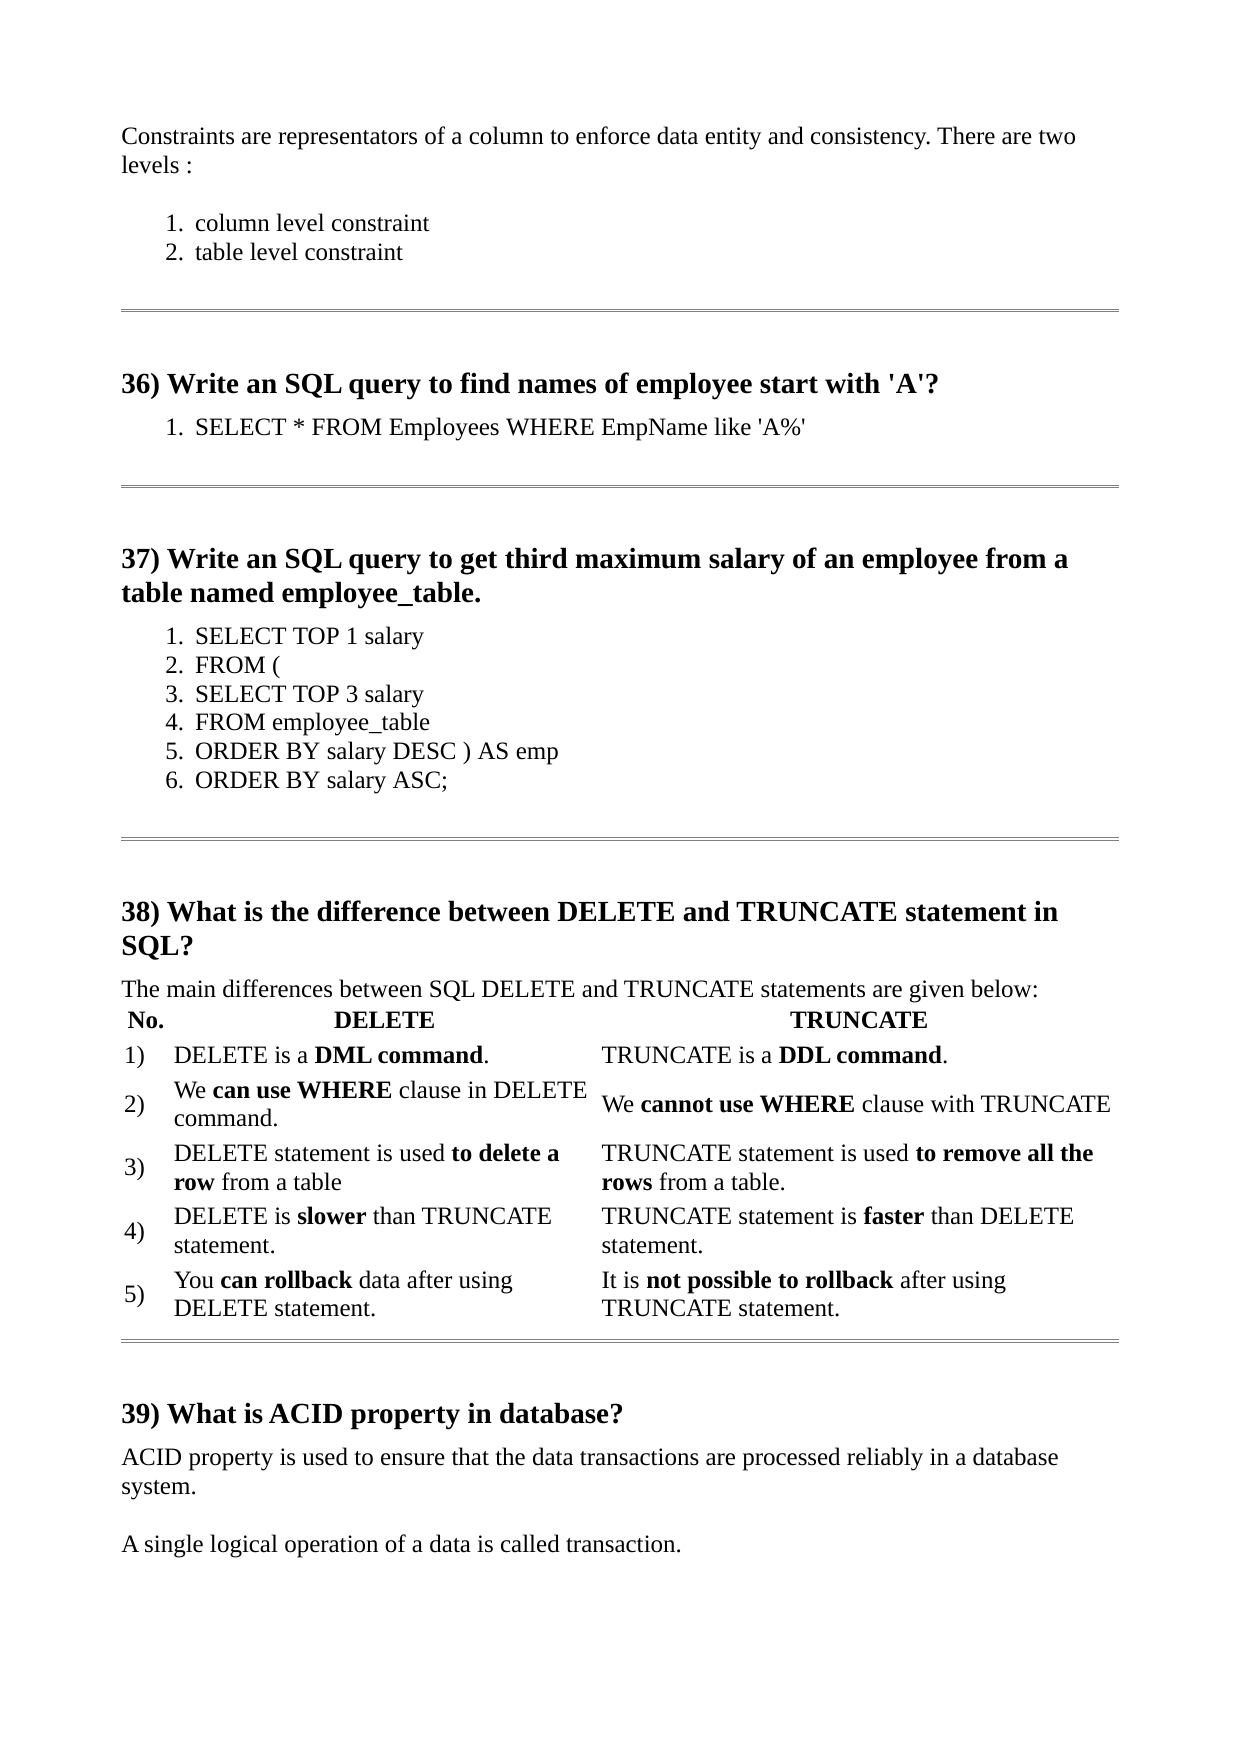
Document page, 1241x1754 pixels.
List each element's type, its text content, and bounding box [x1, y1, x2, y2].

table_header SQL Interview Questions There is given sql interview questions and answers that has been asked in many companies. For PL/SQL interview questions, visit our next page. 1) What is SQL? SQL stands for structured query language. It is a database language used for database creation, deletion, fetching rows and modifying rows etc. sometimes it is pronounced as se-qwell. 2) When SQL appeared? It appeared in 1974. 3) What are the usages of SQL? To execute queries against a database To retrieve data from a database To inserts records in a database To updates records in a database To delete records from a database To create new databases To create new tables in a database To create views in a database 4) Does SQL support programming? No, SQL doesn't have loop or Conditional statement. It is used like commanding language to access databases. 5) What are the subsets of SQL? Data definition language (DDL) Data manipulation language (DML) Data control language (DCL) 6) What is data definition language? Data definition language(DDL) allows you to CREATE, ALTER and DELETE database objects such as schema, tables, view, sequence etc. 7) What is data manipulation language? Data manipulation language makes user able to access and manipulate data. It is used to perform following operations. Insert data into database Retrieve data from the database Update data in the database Delete data from the database 8) What is data control language? Data control language allows you to control access to the database. It includes two commands GRANT and REVOKE. GRANT: to grant specific user to perform specific task. REVOKE: to cancel previously denied or granted permissions. 9) What are tables and fields in database? A table is a set of organized data. It has columns and rows. Columns can be categorized as vertical, and Rows are horizontal. A table contains specified number of column called fields but can have any number of rows which is known as record. 10) What is a primary key? A primary key is a combination of fields which uniquely specify a row. This is a special kind of unique key. Primary key values cannot be NULL. 11) What is a foreign key? A foreign key is specified as a key which is related to the primary key of another table. Relationship needs to be created between two tables by referencing foreign key with the primary key of another table. 12) What is a unique key? A Unique key constraint uniquely identifies each record in the database. This provides uniqueness for the column or set of columns. 13) What are the type of operators available in SQL? Arithmetic operators Logical operators Comparison operator 14) What is view in SQL? A view is a virtual table which contains a subset of data within a table. Views are not virtually present, and it takes less space to store. View can have data of one or more tables combined, and it is depending on the relationship. 15) What is an Index in SQL? Index is used to increase the performance and allow faster retrieval of records from the table. An index creates an entry for each value and it will be faster to retrieve data. 16) Which are the different types of indexes in SQL? There are three types of Indexes in SQL: Unique Index Clustered Index NonClustered Index 17) What is Unique Index? Unique Index: This indexing does not allow the field to have duplicate values if the column is unique indexed. Unique index can be applied automatically when primary key is defined. 18) What is Clustered Index in SQl? Clustered Index: The clustered index is used to reorder the physical order of the table and search based on the key values. Each table can have only one clustered index. 19) What is NonClustered Index in SQL? NonClustered Index: NonClustered Index does not alter the physical order of the table and maintains logical order of data. Each table can have 999 non-clustered indexes. 20) What is the difference between SQL, MySQL and SQL Server? SQL or Structured Query Language is a language which is used to communicate with a relational database. It provides a way to manipulate and create databases. On the other hand, MySQL and Microsoft's SQL Server both are relational database management systems that use SQL as their standard relational database language. 21) What is the difference between SQL and PL/SQL? SQL or Structured Query Language is a language which is used to communicate with a relational database. It provides a way to manipulate and create databases. On the other hand, PL/SQL is a dialect of SQL which is used to enhance the capabilities of SQL. It was developed by Oracle Corporation in the early 90's. It adds procedural features of programming languages in SQL. 22) Is it possible to sort a column using a column alias? Yes. You can use column alias in the ORDER BY clause for sorting. 23) What is the difference between clustered and non clustered index in SQL? There are mainly two type of indexes in SQL, Clustered index and non clustered index. The differences between these two indexes is very important from SQL performance perspective. One table can have only one clustered index but it can have many non clustered index.(approximately 250). clustered index determines how data is stored physically in table. Actually clustered index stores data in cluster, related data is stored together so it makes simple to retrieve data. reading from a clustered index is much faster than reading from non clustered index from the same table. clustered index sort and store data rows in the table or view based on their key value, while non cluster have a structure separate from the data row. 24) What is the SQL query to display current date? There is a built in function in SQL called GetDate() which is used to return current timestamp. 25) Which are the most commonly used SQL joins? Most commonly used SQL joins are INNER JOIN and (left/right) OUTER JOIN. 26) What are the different types of joins in SQL? Joins are used to merge two tables or retrieve data from tables. It depends on the relationship between tables. Following are the most commonly used joins in SQL: Inner Join Right Join Left Join Full Join 27) What is Inner Join in SQL? Inner join: Inner join returns rows when there is at least one match of rows between the tables. 28) What is Right Join in SQL? Right Join: Right join is used to retrieve rows which are common between the tables and all rows of Right hand side table. It returns all the rows from the right hand side table even though there are no matches in the left hand side table. 29) What is Left Join in SQL? Left Join: Left join is used to retrieve rows which are common between the tables and all rows of Left hand side table. It returns all the rows from Left hand side table even though there are no matches in the Right hand side table. 30) What is Full Join in SQL? Full Join: Full join return rows when there are matching rows in any one of the tables. This means, it returns all the rows from the left hand side table and all the rows from the right hand side table. 31) What is "TRIGGER" in SQL? Trigger allows you to execute a batch of SQL code when an insert, update or delete command is executed against a specific table. Actually triggers are special type of stored procedures that are defined to execute automatically in place or after data modifications. 32) What is self join and what is the requirement of self join? Self join is often very useful to convert a hierarchical structure to a flat structure. It is used to join a table to itself as like if that is the second table. 33) What are set operators in SQL? Union, Intersect or Minus operators are called set operators. 34) What is the difference between BETWEEN and IN condition operators? The BETWEEN operator is used to display rows based on a range of values. The IN condition operator is used to check for values contained in a specific set of values. 35) What is a constraint? Tell me about its various levels. Constraints are representators of a column to enforce data entity and consistency. There are two levels : column level constraint table level constraint 36) Write an SQL query to find names of employee start with 'A'? SELECT * FROM Employees WHERE EmpName like 'A%' 37) Write an SQL query to get third maximum salary of an employee from a table named employee_table. SELECT TOP 1 salary FROM ( SELECT TOP 3 salary FROM employee_table ORDER BY salary DESC ) AS emp ORDER BY salary ASC; 38) What is the difference between DELETE and TRUNCATE statement in SQL? The main differences between SQL DELETE and TRUNCATE statements are given below: 39) What is ACID property in database? ACID property is used to ensure that the data transactions are processed reliably in a database system. A single logical operation of a data is called transaction. ACID is an acronym for Atomicity, Consistency, Isolation, Durability. Atomicity: it requires that each transaction is all or nothing. It means if one part of the transaction fails, the entire transaction fails and the database state is left unchanged. Consistency: the consistency property ensure that the data must meet all validation rules. In simple words you can say that your transaction never leaves your database without completing its state. Isolation: this property ensure that the concurrent property of execution should not be met. The main goal of providing isolation is concurrency control. Durability: durability simply means that once a transaction has been committed, it will remain so, come what may even power loss, crashes or errors. 40) What is the difference among NULL value, zero and blank space? Ans: A NULL value is not same as zero or a blank space. A NULL value is a value which is 'unavailable, unassigned, unknown or not applicable'. On the other hand, zero is a number and blank space is treated as a character. 41) What is the usage of SQL functions? SQL functions are used for following purpose: To perform calculations on data. To modify individual data items. To manipulate the output. To format dates and numbers. To convert data types. 42) Which are the different case manipulation functions in SQL? There are three case manipulation functions in SQL: LOWER UPPER INITCAP 43) What is the usage of NVL function? The NVL function is used to convert NULL value to a actual value. 44) Which function is used to return remainder in a division operator in SQL? The MOD function returns the remainder in a division operation. 45) What is the syntax and use of the COALESCE function? The syntax of COALESCE function: COALESCE(exp1, exp2, ... expn) The COALESCE function is used to return the first non-null expression given in the parameter list. 46) What is the usage of DISTINCT keyword? The DISTINCT keyword is used to ensure that the fetched value is only a non-duplicate value. [118, 118, 1122, 1590]
table_cell DELETE statement is used to delete a row from a table [171, 1135, 598, 1198]
table_cell It is not possible to rollback after using TRUNCATE statement. [599, 1262, 1119, 1325]
table_header TRUNCATE [599, 1003, 1119, 1037]
table_cell 3) [121, 1135, 171, 1198]
table_cell You can rollback data after using DELETE statement. [171, 1262, 598, 1325]
table_cell 5) [121, 1262, 171, 1325]
table_cell 2) [121, 1072, 171, 1135]
table_cell We cannot use WHERE clause with TRUNCATE [599, 1072, 1119, 1135]
table_header DELETE [171, 1003, 598, 1037]
table_header No. [121, 1003, 171, 1037]
table_cell 1) [121, 1037, 171, 1072]
table_cell 4) [121, 1199, 171, 1262]
table_cell We can use WHERE clause in DELETE command. [171, 1072, 598, 1135]
table_cell TRUNCATE statement is used to remove all the rows from a table. [599, 1135, 1119, 1198]
table_cell DELETE is a DML command. [171, 1037, 598, 1072]
table_cell TRUNCATE statement is faster than DELETE statement. [599, 1199, 1119, 1262]
table_cell TRUNCATE is a DDL command. [599, 1037, 1119, 1072]
table_cell DELETE is slower than TRUNCATE statement. [171, 1199, 598, 1262]
